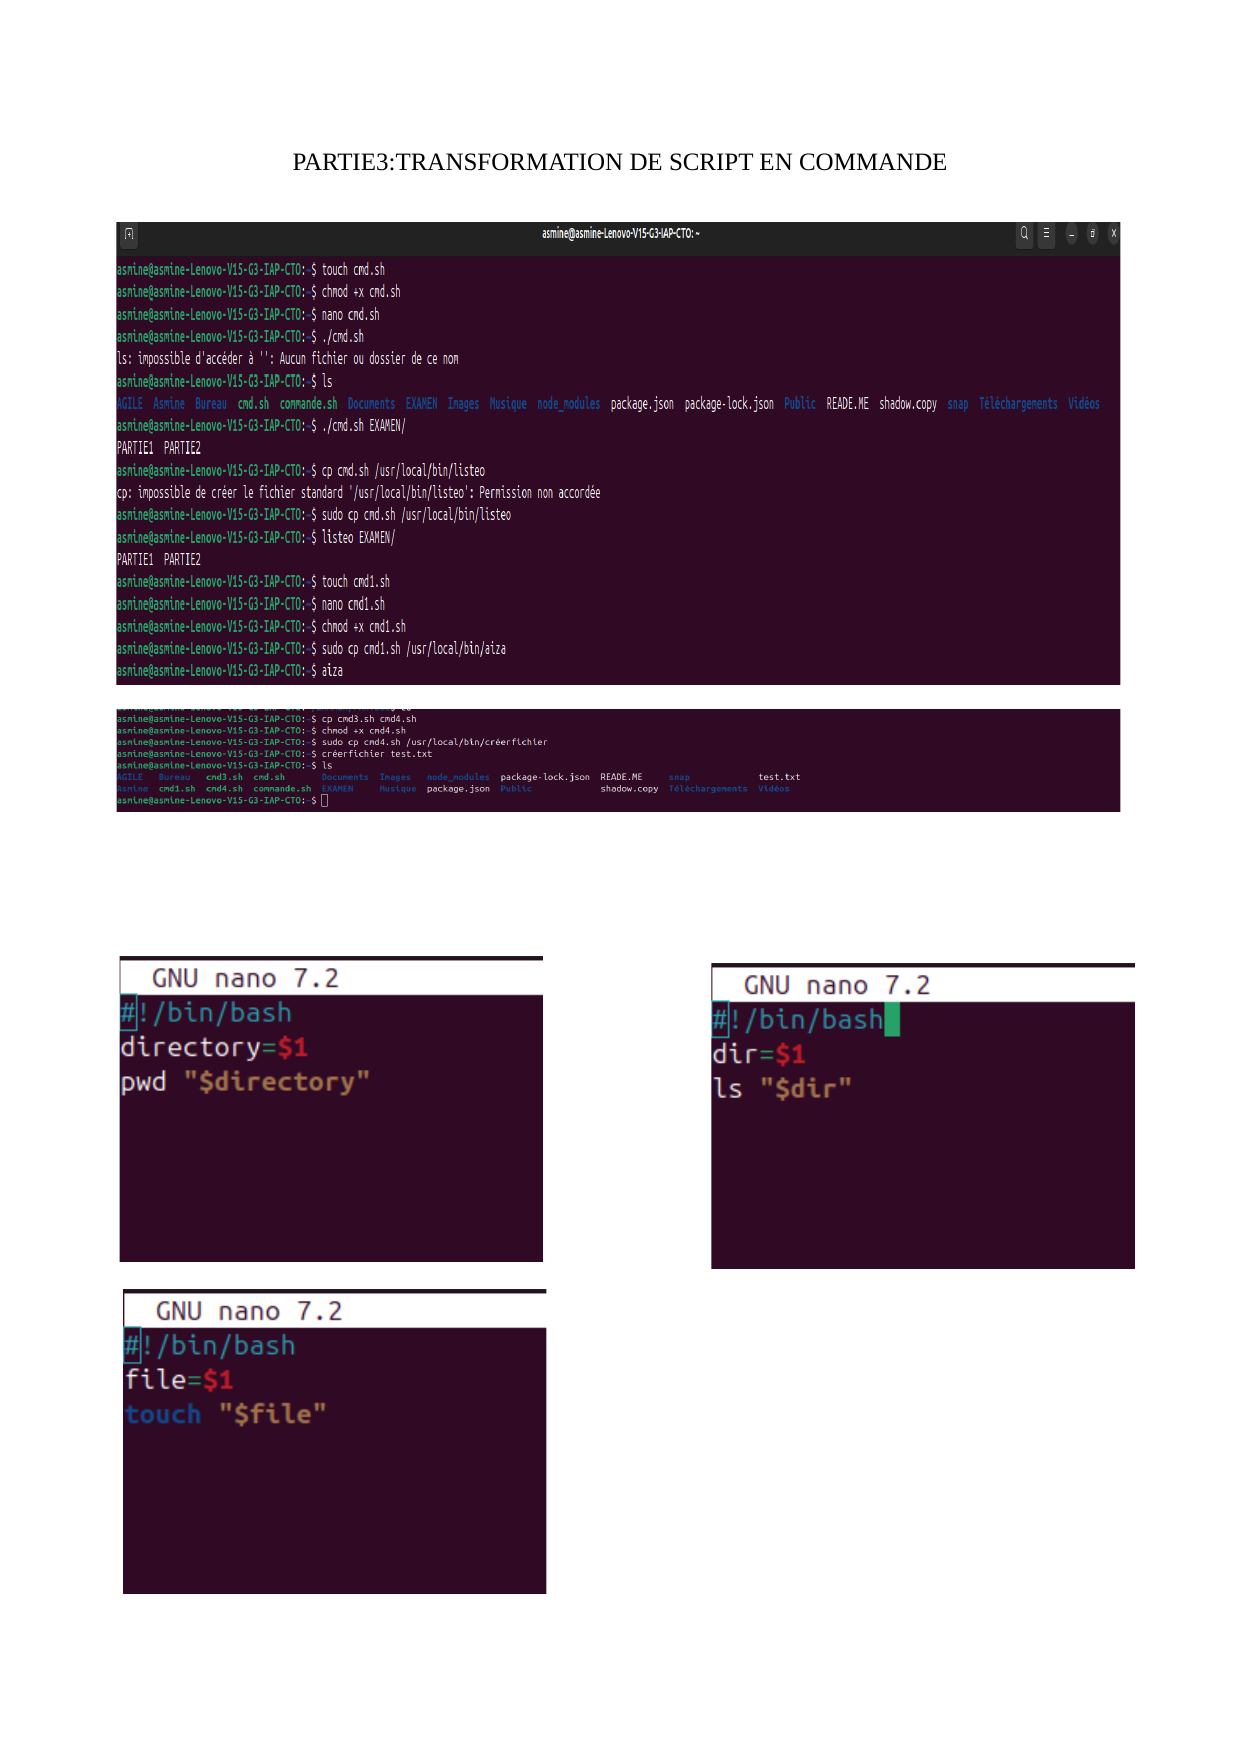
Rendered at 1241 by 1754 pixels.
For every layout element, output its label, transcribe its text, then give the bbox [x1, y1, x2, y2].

picture [711, 963, 1135, 1269]
picture [116, 709, 1121, 812]
picture [123, 1289, 547, 1594]
picture [116, 222, 1121, 685]
picture [119, 956, 543, 1262]
text PARTIE3:TRANSFORMATION DE SCRIPT EN COMMANDE [118, 147, 1122, 176]
